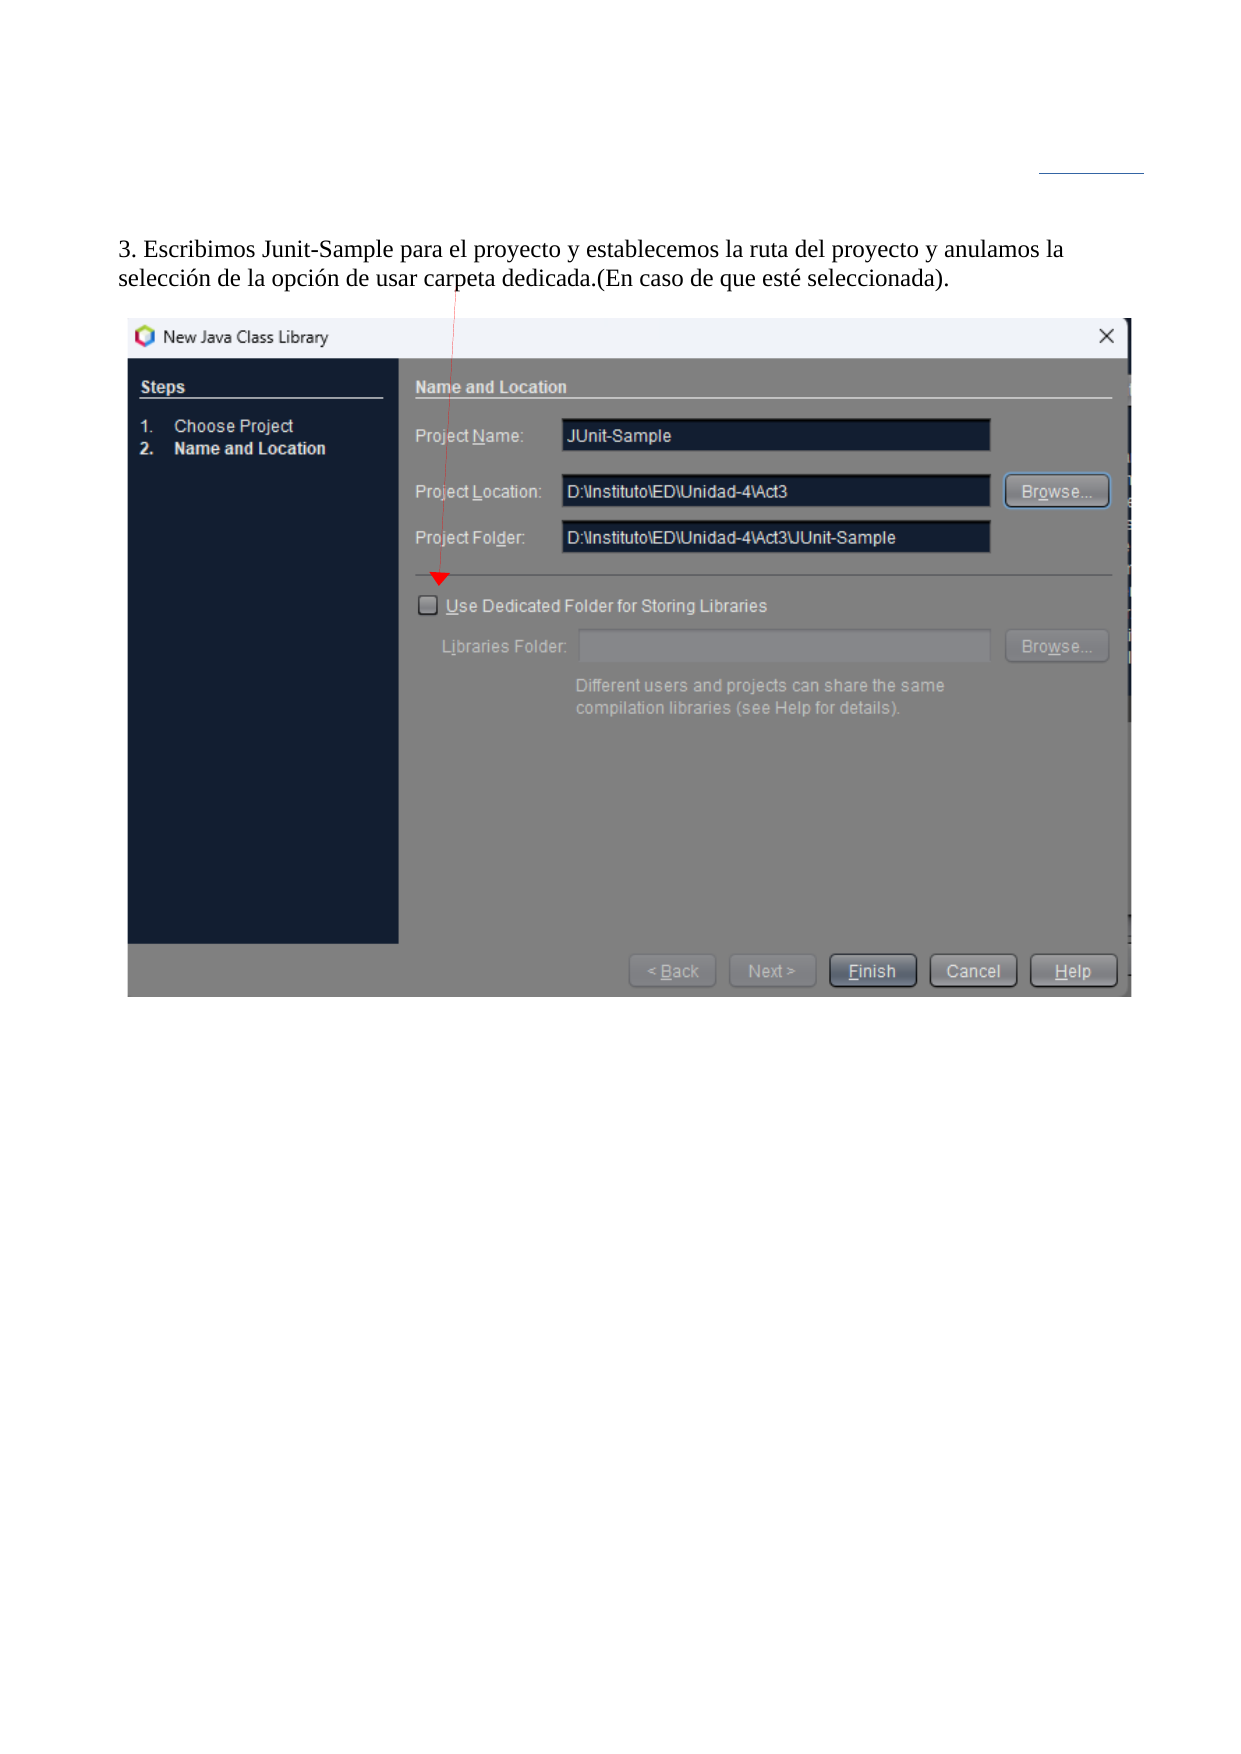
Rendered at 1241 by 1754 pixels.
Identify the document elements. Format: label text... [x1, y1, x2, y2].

picture [127, 318, 1132, 997]
text 3. Escribimos Junit-Sample para el proyecto y establecemos la ruta del proyecto y anulamos la selección de la opción de usar carpeta dedicada.(En caso de que esté seleccionada). [118, 234, 1122, 291]
